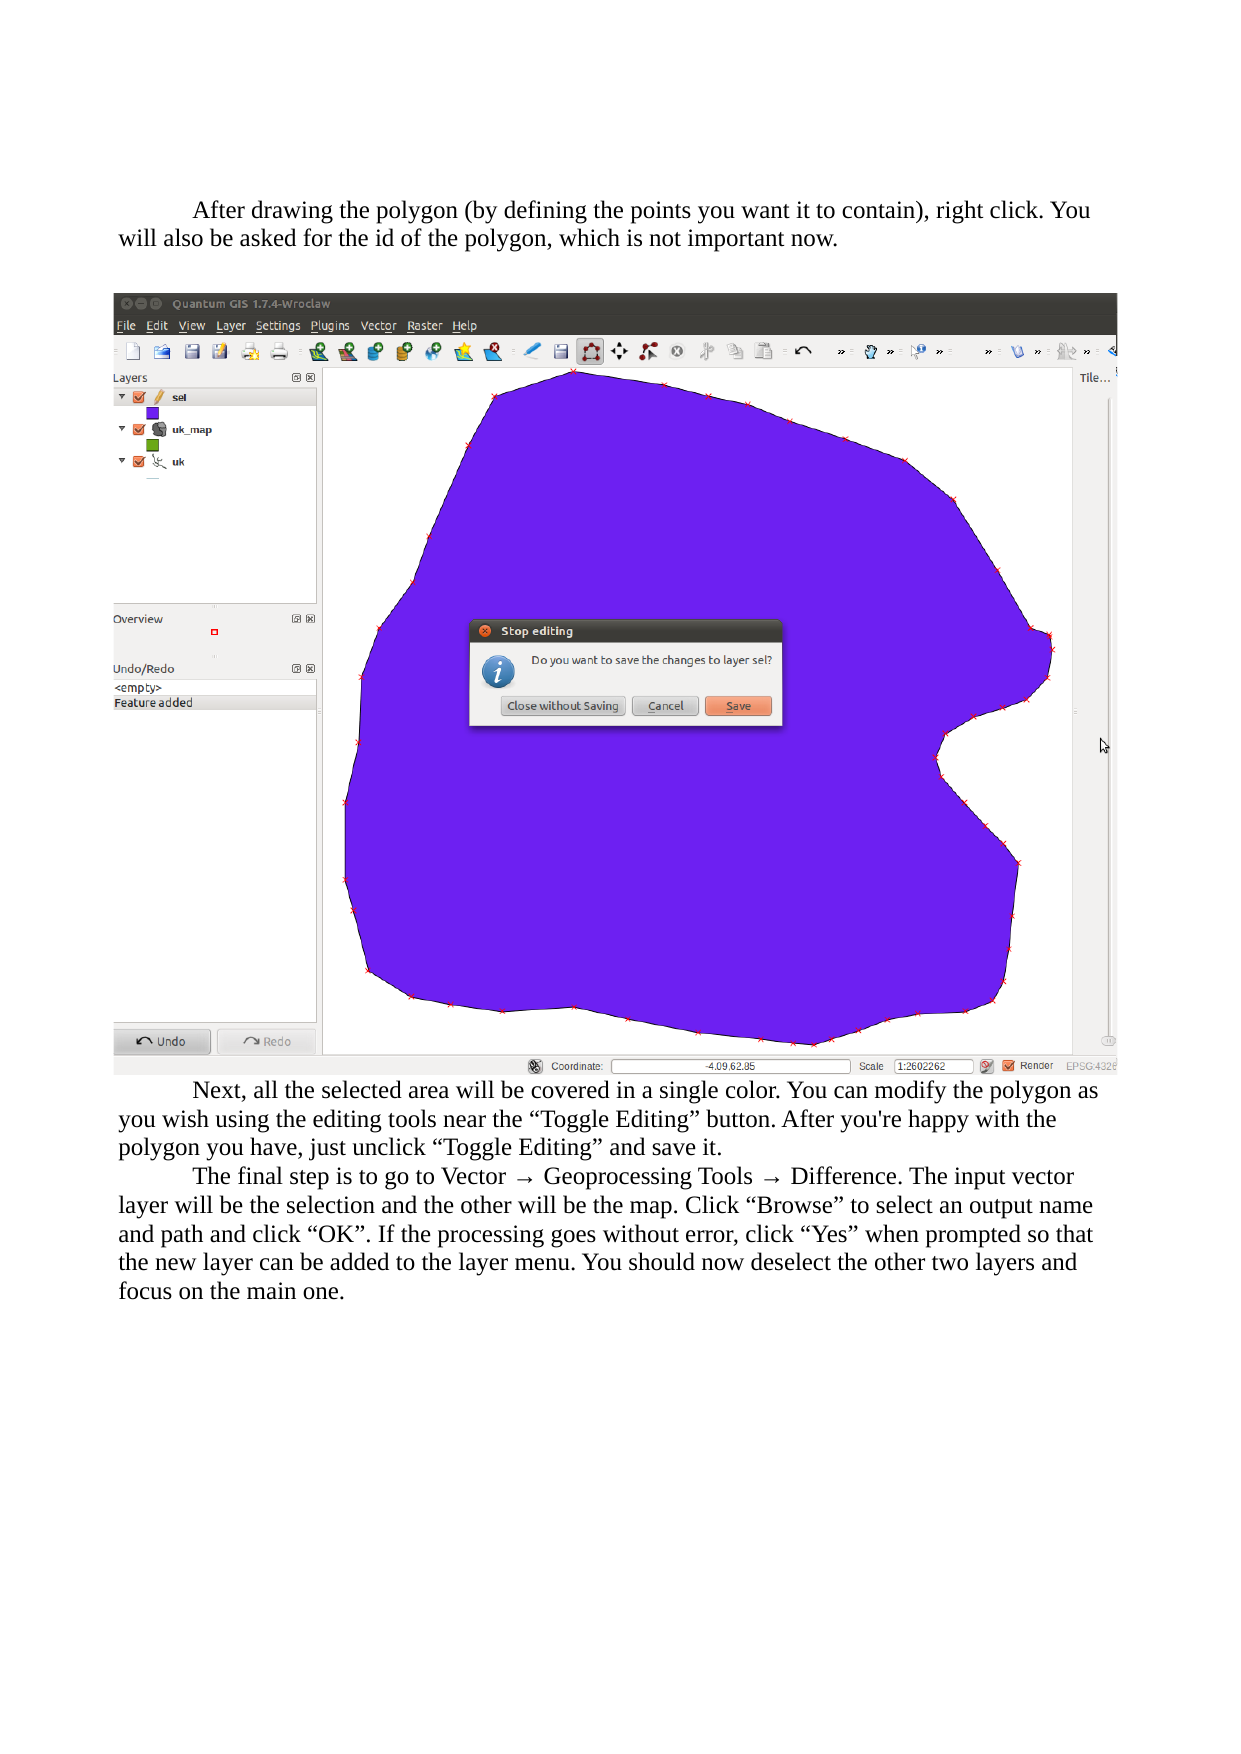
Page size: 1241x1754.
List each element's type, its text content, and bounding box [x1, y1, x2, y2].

text Next, all the selected area will be covered in a single color. You can modify the polygon as [118, 291, 1122, 1104]
text polygon you have, just unclick “Toggle Editing” and save it. [118, 1132, 1122, 1161]
text layer will be the selection and the other will be the map. Click “Browse” to select an output name [118, 1190, 1122, 1219]
text and path and click “OK”. If the processing goes without error, click “Yes” when prompted so that [118, 1219, 1122, 1247]
picture [113, 293, 1118, 1075]
text focus on the main one. [118, 1276, 1122, 1305]
text the new layer can be added to the layer menu. You should now deselect the other two layers and [118, 1247, 1122, 1276]
text After drawing the polygon (by defining the points you want it to contain), right click. You will also be asked for the id of the polygon, which is not important now. [118, 195, 1122, 252]
text The final step is to go to Vector → Geoprocessing Tools → Difference. The input vector [118, 1161, 1122, 1190]
text you wish using the editing tools near the “Toggle Editing” button. After you're happy with the [118, 1104, 1122, 1132]
